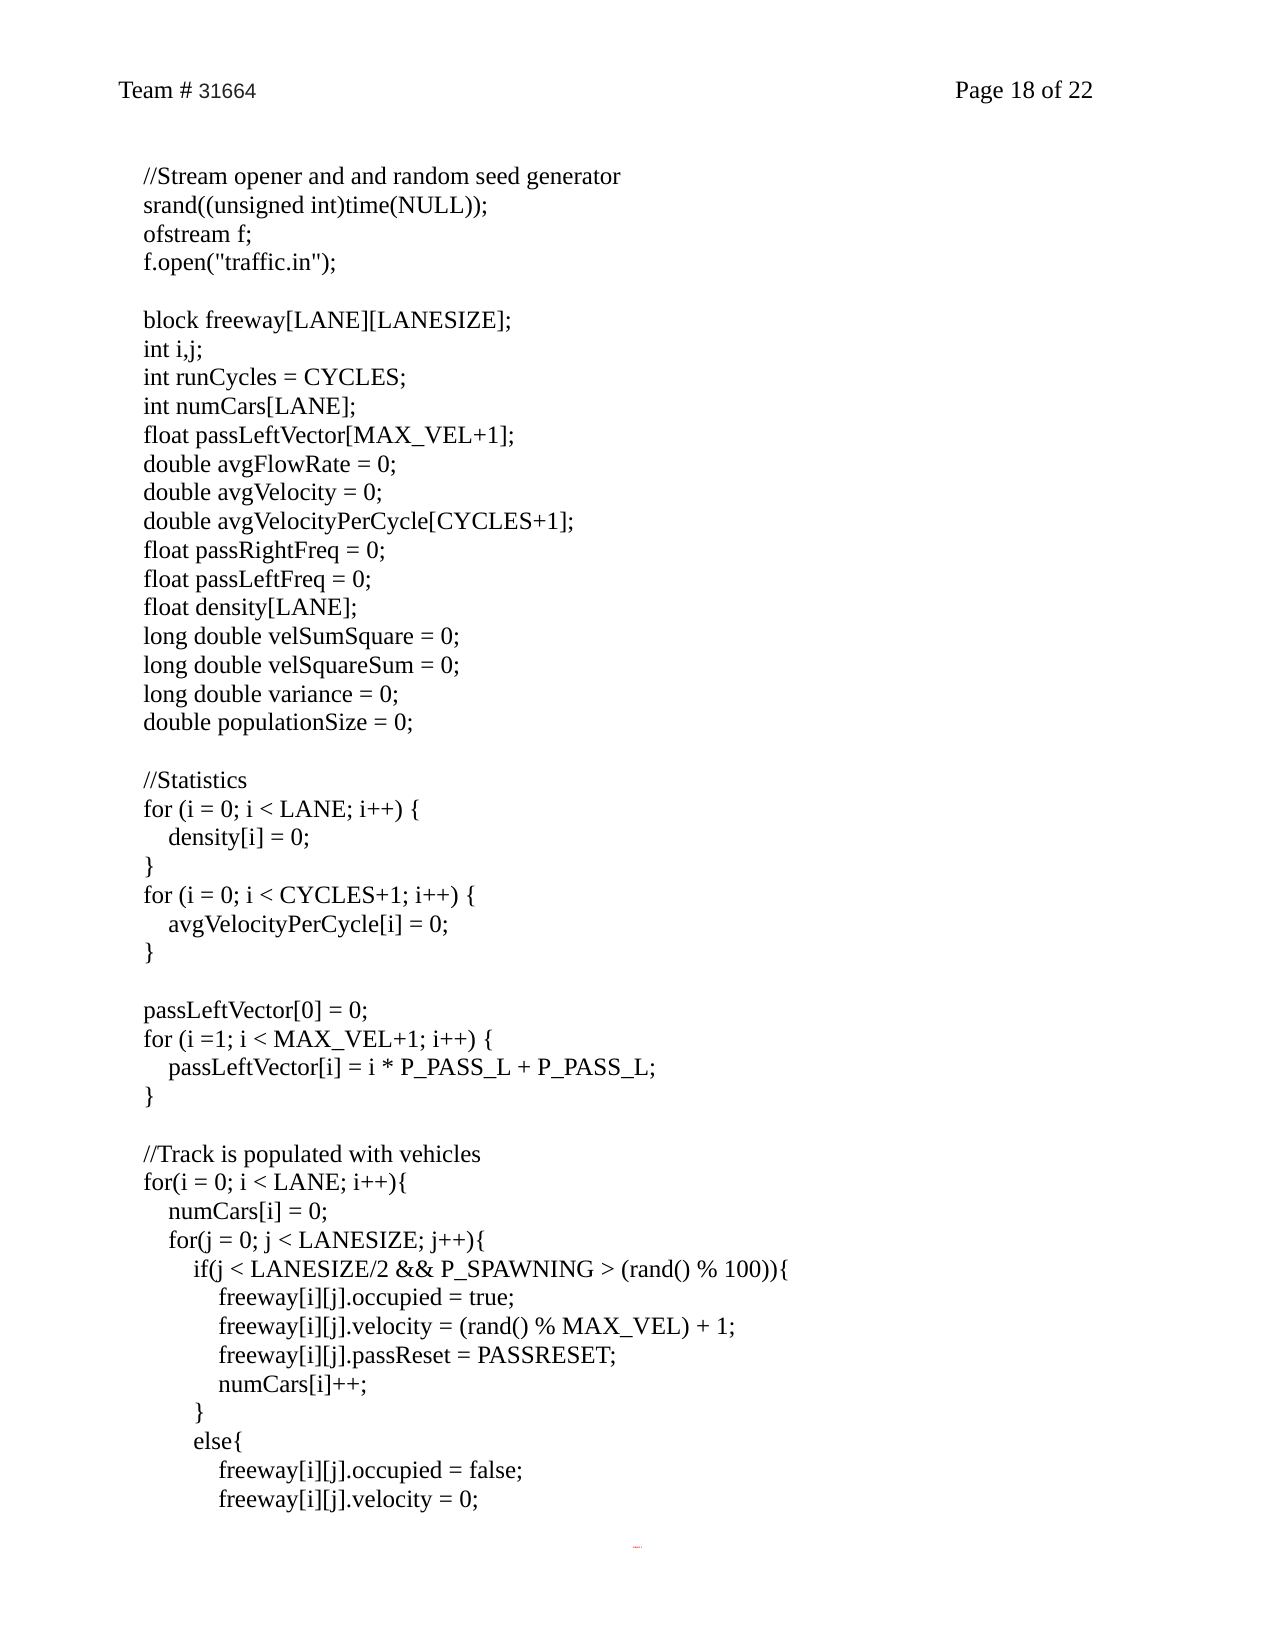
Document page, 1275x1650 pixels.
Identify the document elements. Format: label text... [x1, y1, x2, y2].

text int i,j; [118, 334, 1157, 362]
text float passRightFreq = 0; [118, 535, 1157, 564]
text freeway[i][j].passReset = PASSRESET; [118, 1340, 1157, 1369]
text //Statistics [118, 765, 1157, 794]
text srand((unsigned int)time(NULL)); [118, 190, 1157, 219]
text double avgVelocityPerCycle[CYCLES+1]; [118, 506, 1157, 535]
text freeway[i][j].occupied = true; [118, 1282, 1157, 1311]
text if(j < LANESIZE/2 && P_SPAWNING > (rand() % 100)){ [118, 1254, 1157, 1282]
text for (i = 0; i < LANE; i++) { [118, 794, 1157, 822]
text } [118, 1081, 1157, 1110]
text float density[LANE]; [118, 592, 1157, 621]
text passLeftVector[i] = i * P_PASS_L + P_PASS_L; [118, 1052, 1157, 1081]
text float passLeftFreq = 0; [118, 564, 1157, 592]
text long double velSumSquare = 0; [118, 621, 1157, 650]
text for (i = 0; i < CYCLES+1; i++) { [118, 880, 1157, 909]
text block freeway[LANE][LANESIZE]; [118, 305, 1157, 334]
text double avgFlowRate = 0; [118, 449, 1157, 477]
text double avgVelocity = 0; [118, 477, 1157, 506]
text } [118, 937, 1157, 966]
text //Track is populated with vehicles [118, 1139, 1157, 1167]
text freeway[i][j].velocity = 0; [118, 1484, 1157, 1512]
text freeway[i][j].occupied = false; [118, 1455, 1157, 1484]
text for(i = 0; i < LANE; i++){ [118, 1167, 1157, 1196]
text freeway[i][j].velocity = (rand() % MAX_VEL) + 1; [118, 1311, 1157, 1340]
text for (i =1; i < MAX_VEL+1; i++) { [118, 1024, 1157, 1052]
text int numCars[LANE]; [118, 391, 1157, 420]
text for(j = 0; j < LANESIZE; j++){ [118, 1225, 1157, 1254]
text double populationSize = 0; [118, 707, 1157, 736]
text //Stream opener and and random seed generator [118, 161, 1157, 190]
text float passLeftVector[MAX_VEL+1]; [118, 420, 1157, 449]
text else{ [118, 1426, 1157, 1455]
text ofstream f; [118, 219, 1157, 247]
text f.open("traffic.in"); [118, 247, 1157, 276]
text long double velSquareSum = 0; [118, 650, 1157, 679]
text numCars[i] = 0; [118, 1196, 1157, 1225]
text } [118, 851, 1157, 880]
text passLeftVector[0] = 0; [118, 995, 1157, 1024]
text avgVelocityPerCycle[i] = 0; [118, 909, 1157, 937]
text int runCycles = CYCLES; [118, 362, 1157, 391]
text } [118, 1397, 1157, 1426]
text numCars[i]++; [118, 1369, 1157, 1397]
text long double variance = 0; [118, 679, 1157, 707]
text density[i] = 0; [118, 822, 1157, 851]
